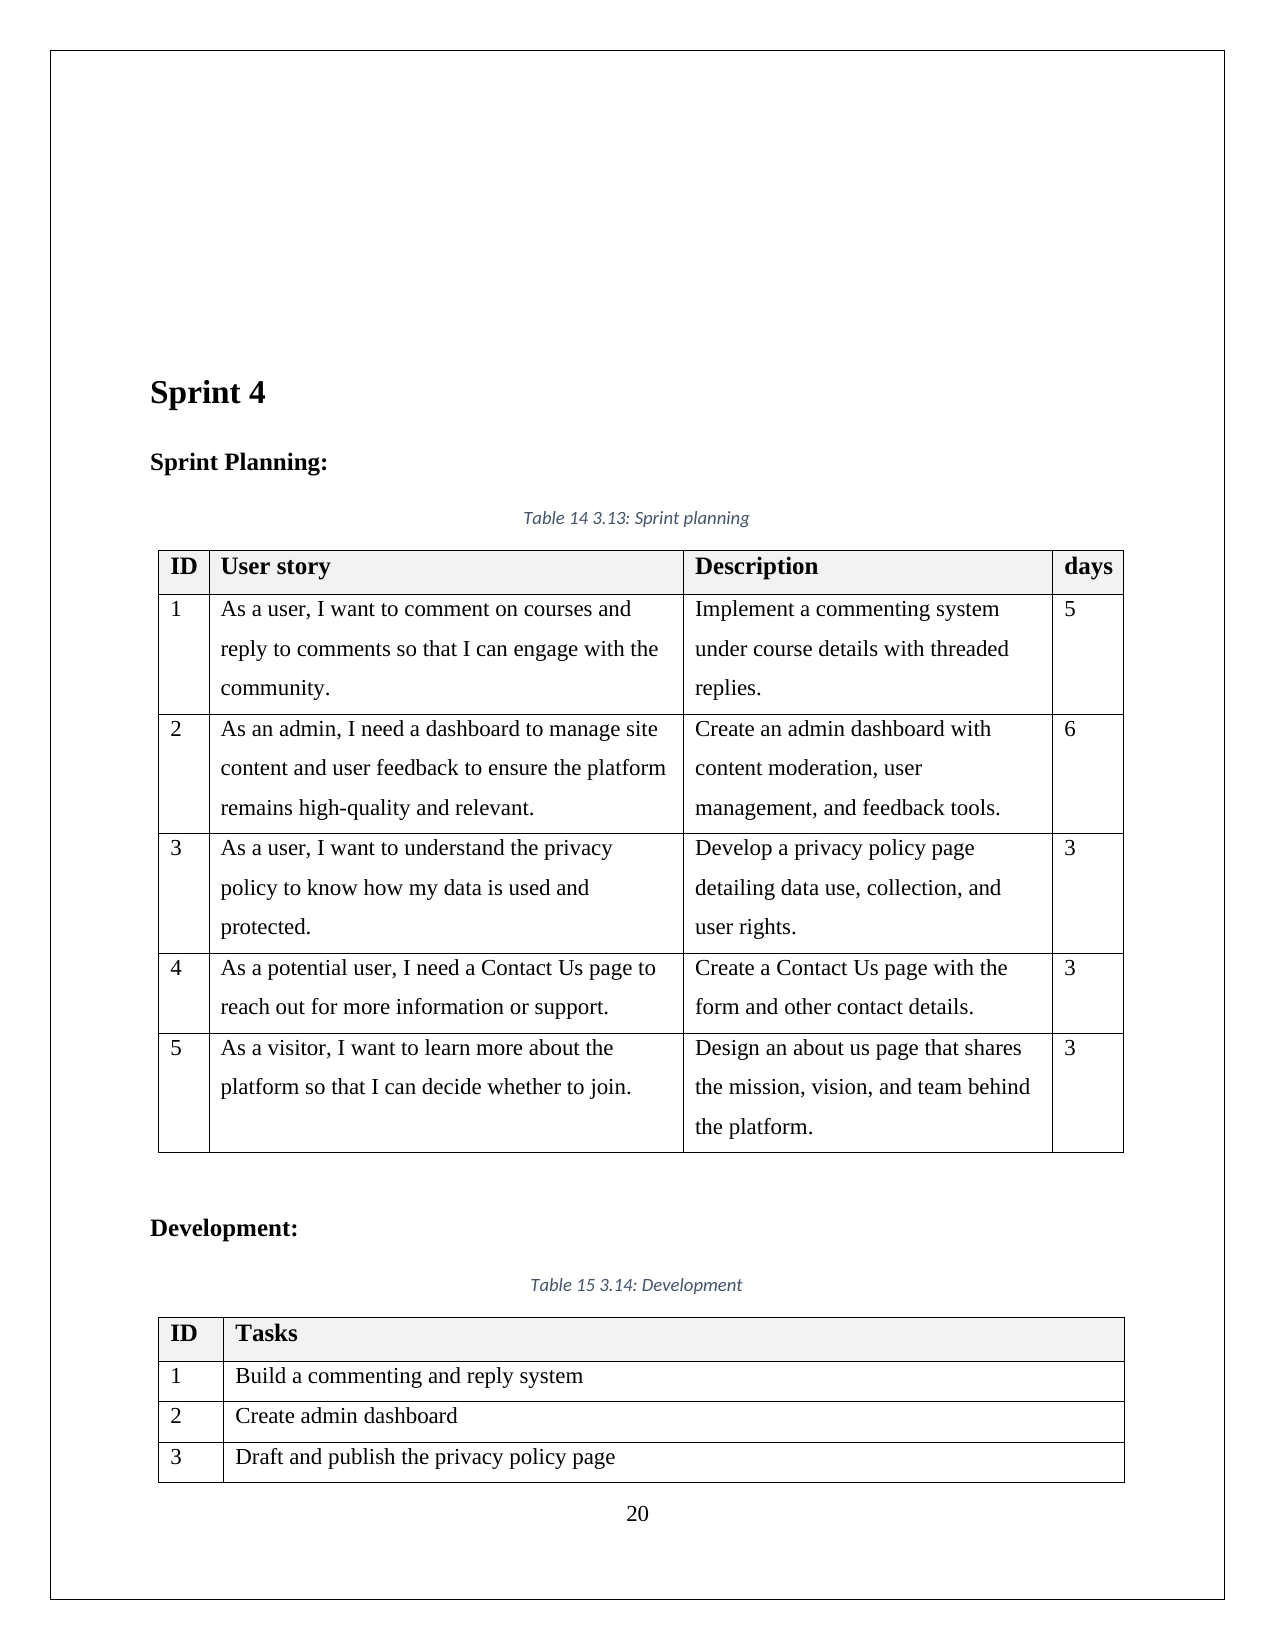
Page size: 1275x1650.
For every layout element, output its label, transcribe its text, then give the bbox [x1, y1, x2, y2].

table_cell 3 [1053, 834, 1123, 953]
table_header days [1053, 551, 1123, 594]
table_header Tasks [224, 1318, 1124, 1361]
table_header ID [159, 551, 209, 594]
table_cell As an admin, I need a dashboard to manage site content and user feedback to ensure the platform remains high-quality and relevant. [210, 715, 683, 833]
table_cell 3 [1053, 954, 1123, 1033]
table_cell 2 [159, 1402, 223, 1442]
text Table 14 3.13: Sprint planning [150, 506, 1125, 529]
table_cell 5 [159, 1034, 209, 1152]
text Sprint 4 [150, 372, 1125, 411]
table_header User story [210, 551, 683, 594]
table_cell Create a Contact Us page with the form and other contact details. [684, 954, 1052, 1033]
table_cell 3 [159, 1443, 223, 1482]
table_cell Design an about us page that shares the mission, vision, and team behind the platform. [684, 1034, 1052, 1152]
table_cell 5 [1053, 595, 1123, 714]
table_cell 2 [159, 715, 209, 833]
table_cell 3 [159, 834, 209, 953]
table_cell 3 [1053, 1034, 1123, 1152]
table_cell Create an admin dashboard with content moderation, user management, and feedback tools. [684, 715, 1052, 833]
table_cell Build a commenting and reply system [224, 1362, 1124, 1401]
table_cell 1 [159, 595, 209, 714]
table_cell Develop a privacy policy page detailing data use, collection, and user rights. [684, 834, 1052, 953]
table_header ID [159, 1318, 223, 1361]
table_cell 1 [159, 1362, 223, 1401]
text Table 15 3.14: Development [150, 1273, 1125, 1296]
text Development: [150, 1213, 1125, 1242]
table_header Description [684, 551, 1052, 594]
table_cell 6 [1053, 715, 1123, 833]
table_cell Implement a commenting system under course details with threaded replies. [684, 595, 1052, 714]
table_cell As a user, I want to understand the privacy policy to know how my data is used and protected. [210, 834, 683, 953]
table_cell Draft and publish the privacy policy page [224, 1443, 1124, 1482]
table_cell Create admin dashboard [224, 1402, 1124, 1442]
table_cell As a visitor, I want to learn more about the platform so that I can decide whether to join. [210, 1034, 683, 1152]
table_cell As a user, I want to comment on courses and reply to comments so that I can engage with the community. [210, 595, 683, 714]
table_cell As a potential user, I need a Contact Us page to reach out for more information or support. [210, 954, 683, 1033]
text Sprint Planning: [150, 447, 1125, 475]
table_cell 4 [159, 954, 209, 1033]
